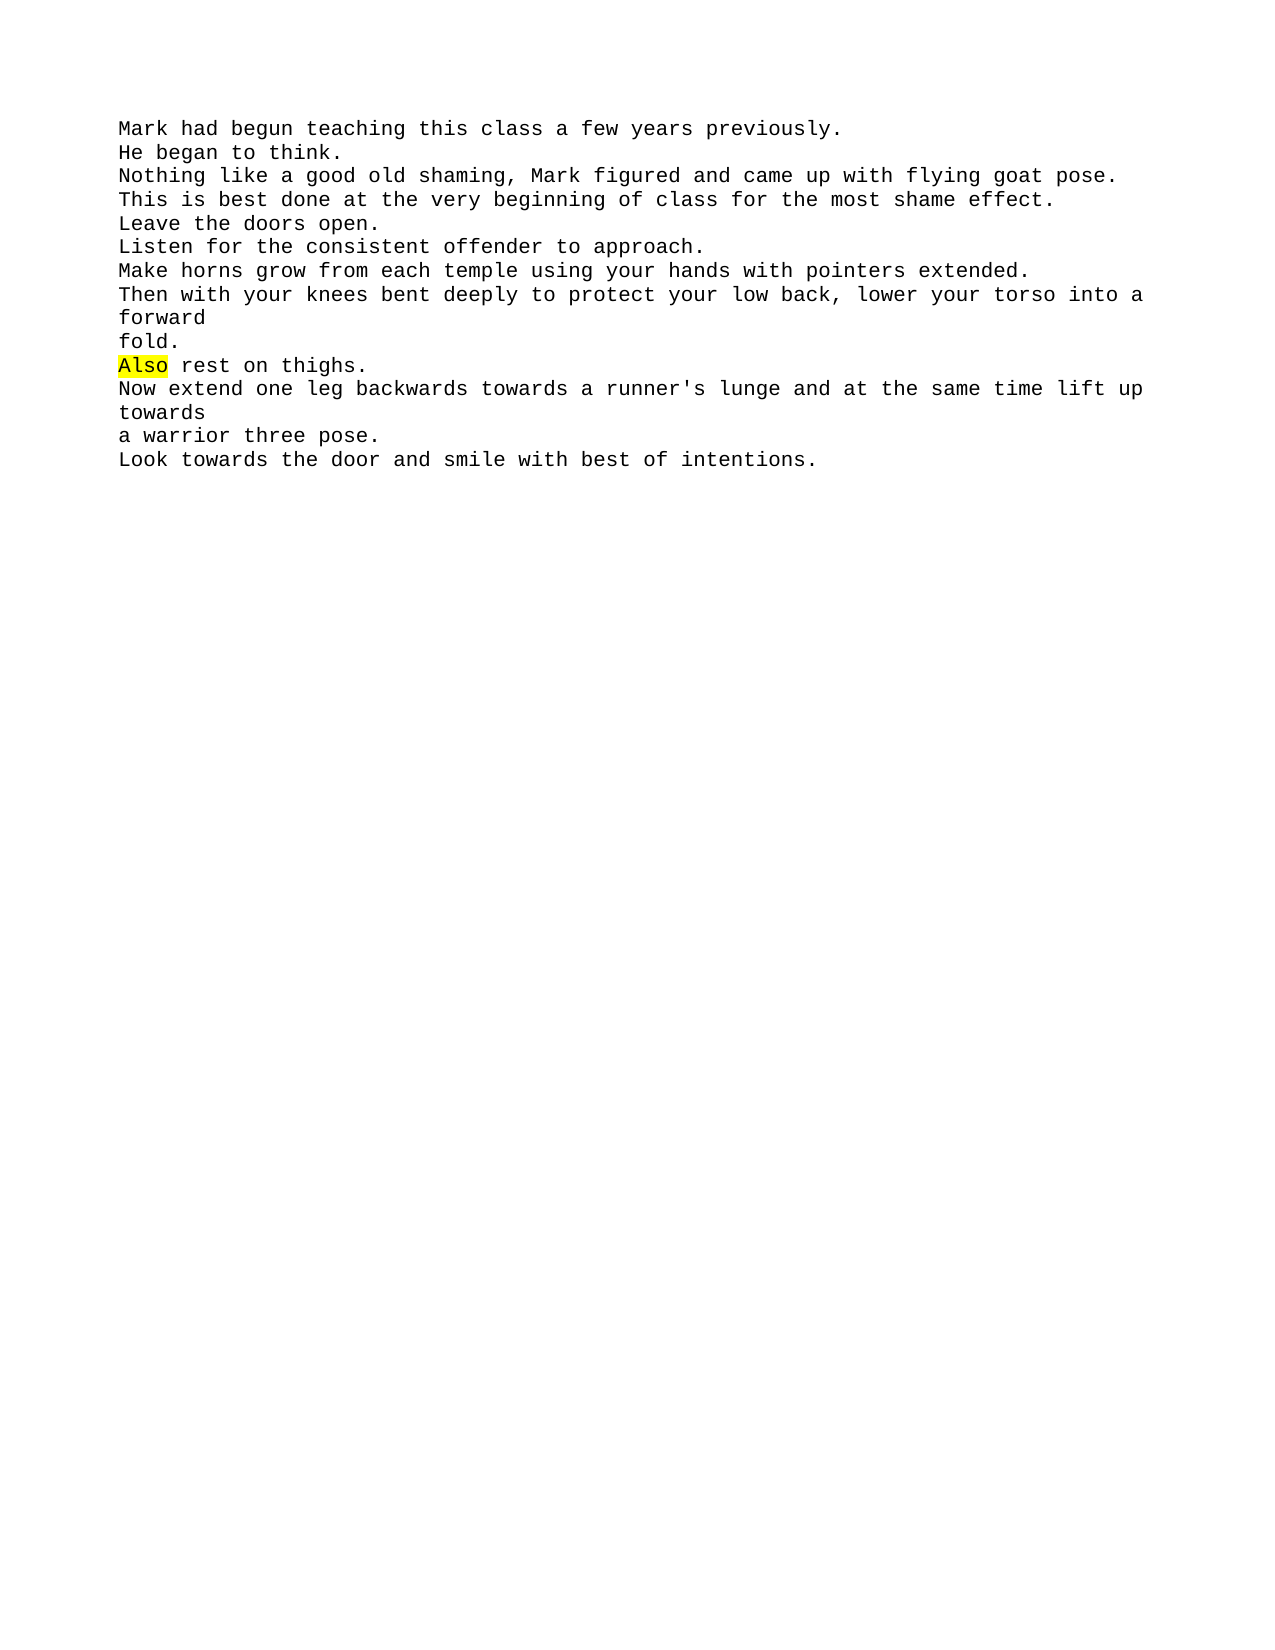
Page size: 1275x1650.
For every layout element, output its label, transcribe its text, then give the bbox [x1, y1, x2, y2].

text Look towards the door and smile with best of intentions. [118, 449, 1157, 473]
text fold. [118, 331, 1157, 354]
text Leave the doors open. [118, 213, 1157, 236]
text He began to think. [118, 142, 1157, 165]
text Listen for the consistent offender to approach. [118, 236, 1157, 260]
text Nothing like a good old shaming, Mark figured and came up with flying goat pose. [118, 165, 1157, 189]
text This is best done at the very beginning of class for the most shame effect. [118, 189, 1157, 213]
text Make horns grow from each temple using your hands with pointers extended. [118, 260, 1157, 284]
text Now extend one leg backwards towards a runner's lunge and at the same time lift up towards [118, 378, 1157, 426]
text Then with your knees bent deeply to protect your low back, lower your torso into a forward [118, 284, 1157, 331]
text Also rest on thighs. [118, 354, 1157, 378]
text Mark had begun teaching this class a few years previously. [118, 118, 1157, 142]
text a warrior three pose. [118, 426, 1157, 449]
